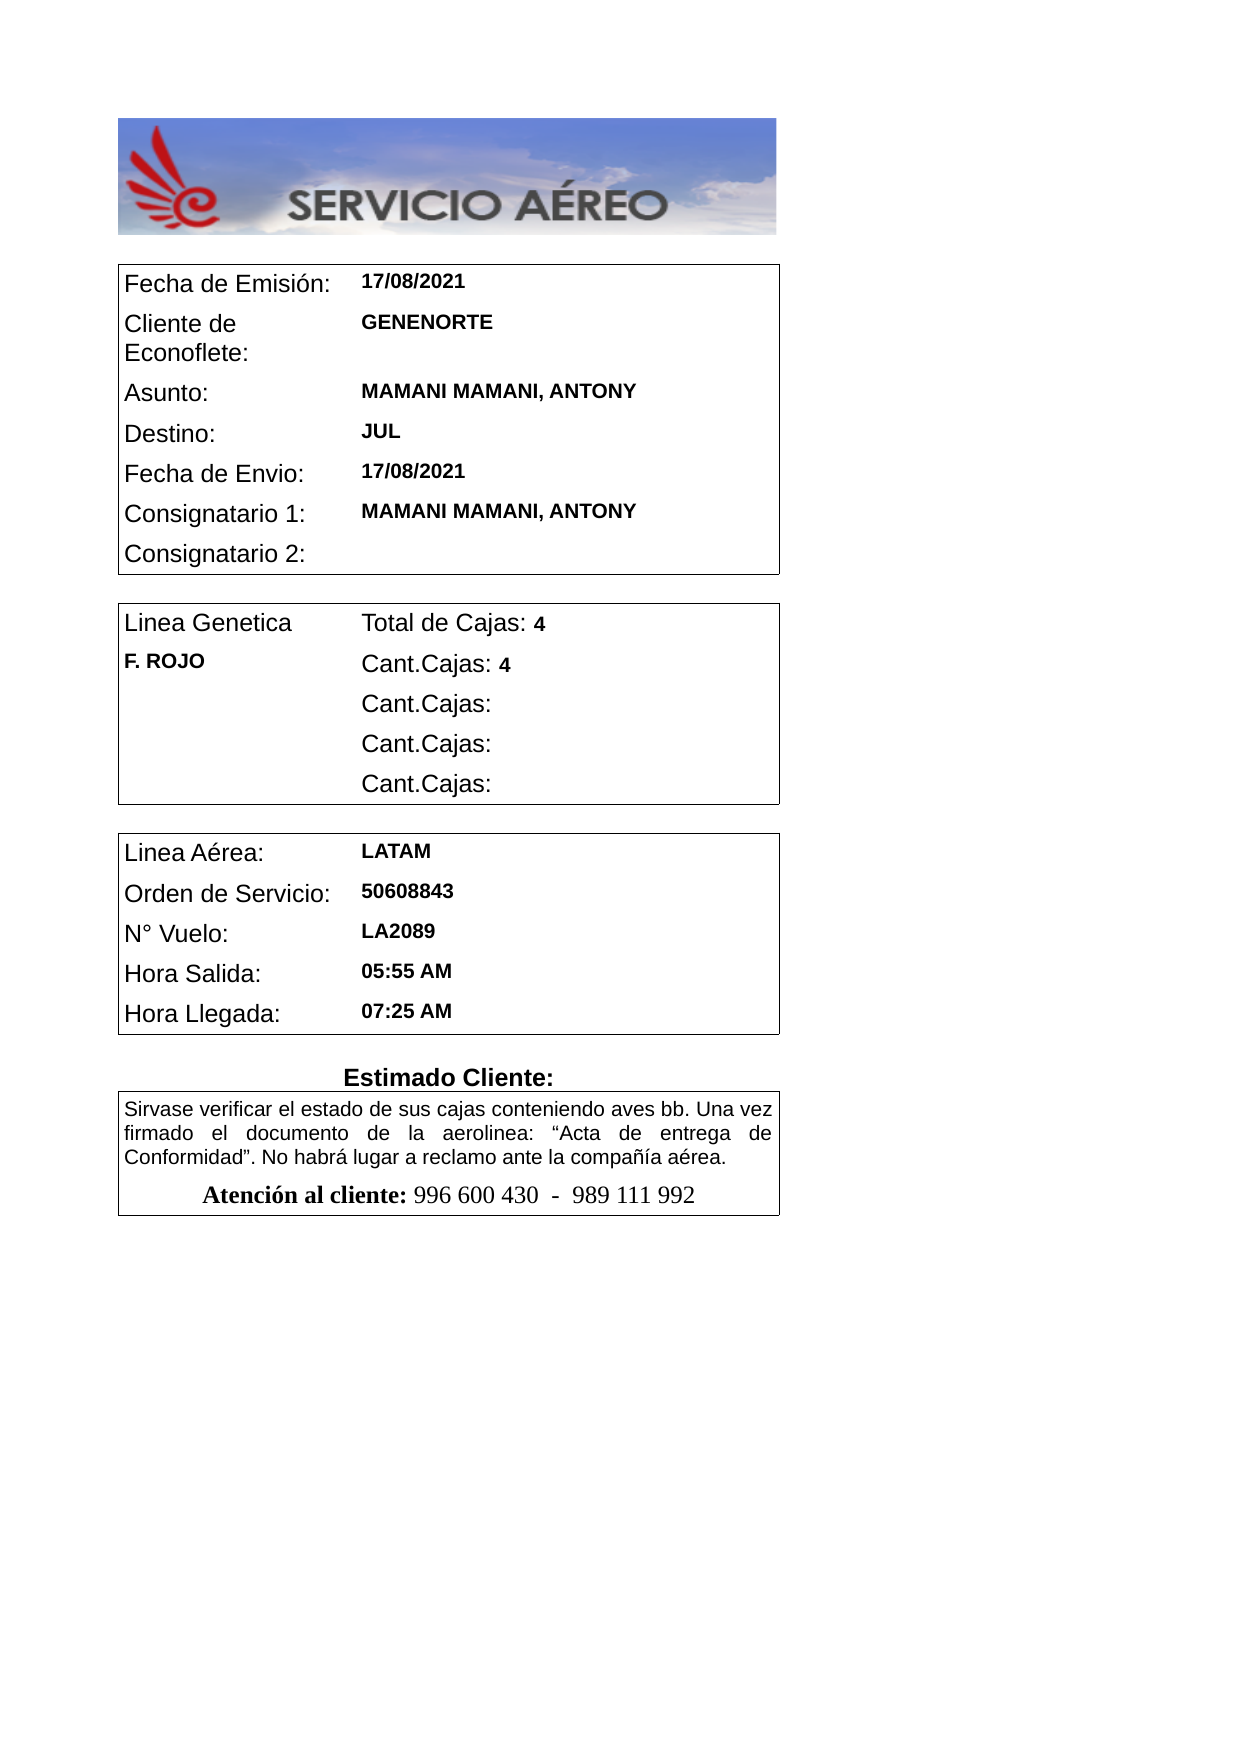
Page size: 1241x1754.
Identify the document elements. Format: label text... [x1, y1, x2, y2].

picture [118, 118, 777, 235]
table_cell [356, 534, 779, 574]
table_header 17/08/2021 [356, 265, 779, 304]
table_cell Destino: [119, 413, 356, 453]
table_cell Hora Salida: [119, 953, 356, 993]
table_cell Cant.Cajas: [356, 764, 779, 804]
table_cell F. ROJO [119, 643, 356, 683]
table_header Fecha de Emisión: [119, 265, 356, 304]
table_cell Asunto: [119, 373, 356, 413]
table_cell Consignatario 1: [119, 493, 356, 533]
table_cell Linea Aérea: [119, 834, 356, 873]
table_cell Cant.Cajas: [356, 723, 779, 763]
table_cell 50608843 [356, 873, 779, 913]
table_cell 17/08/2021 [356, 453, 779, 493]
table_cell Orden de Servicio: [119, 873, 356, 913]
table_cell Estimado Cliente: [118, 1035, 779, 1091]
table_cell Cant.Cajas: [356, 683, 779, 723]
table_cell [118, 805, 356, 833]
table_cell [356, 575, 779, 603]
table_cell MAMANI MAMANI, ANTONY [356, 373, 779, 413]
table_cell LA2089 [356, 913, 779, 953]
table_cell Hora Llegada: [119, 994, 356, 1034]
table_cell LATAM [356, 834, 779, 873]
table_cell Atención al cliente: 996 600 430 - 989 111 992 [119, 1175, 779, 1215]
table_cell [356, 805, 779, 833]
table_cell JUL [356, 413, 779, 453]
table_cell Consignatario 2: [119, 534, 356, 574]
table_cell 07:25 AM [356, 994, 779, 1034]
table_cell [118, 575, 356, 603]
table_cell Fecha de Envio: [119, 453, 356, 493]
table_cell Cant.Cajas: 4 [356, 643, 779, 683]
table_cell [119, 683, 356, 723]
table_cell Sirvase verificar el estado de sus cajas conteniendo aves bb. Una vez firmado el documento de la aerolinea: “Acta de entrega de Conformidad”. No habrá lugar a reclamo ante la compañía aérea. [119, 1092, 779, 1175]
table_cell Cliente de Econoflete: [119, 304, 356, 373]
table_cell N° Vuelo: [119, 913, 356, 953]
table_cell Linea Genetica [119, 604, 356, 643]
table_cell [119, 723, 356, 763]
table_cell GENENORTE [356, 304, 779, 373]
table_cell [119, 764, 356, 804]
table_cell 05:55 AM [356, 953, 779, 993]
table_cell MAMANI MAMANI, ANTONY [356, 493, 779, 533]
table_cell Total de Cajas: 4 [356, 604, 779, 643]
